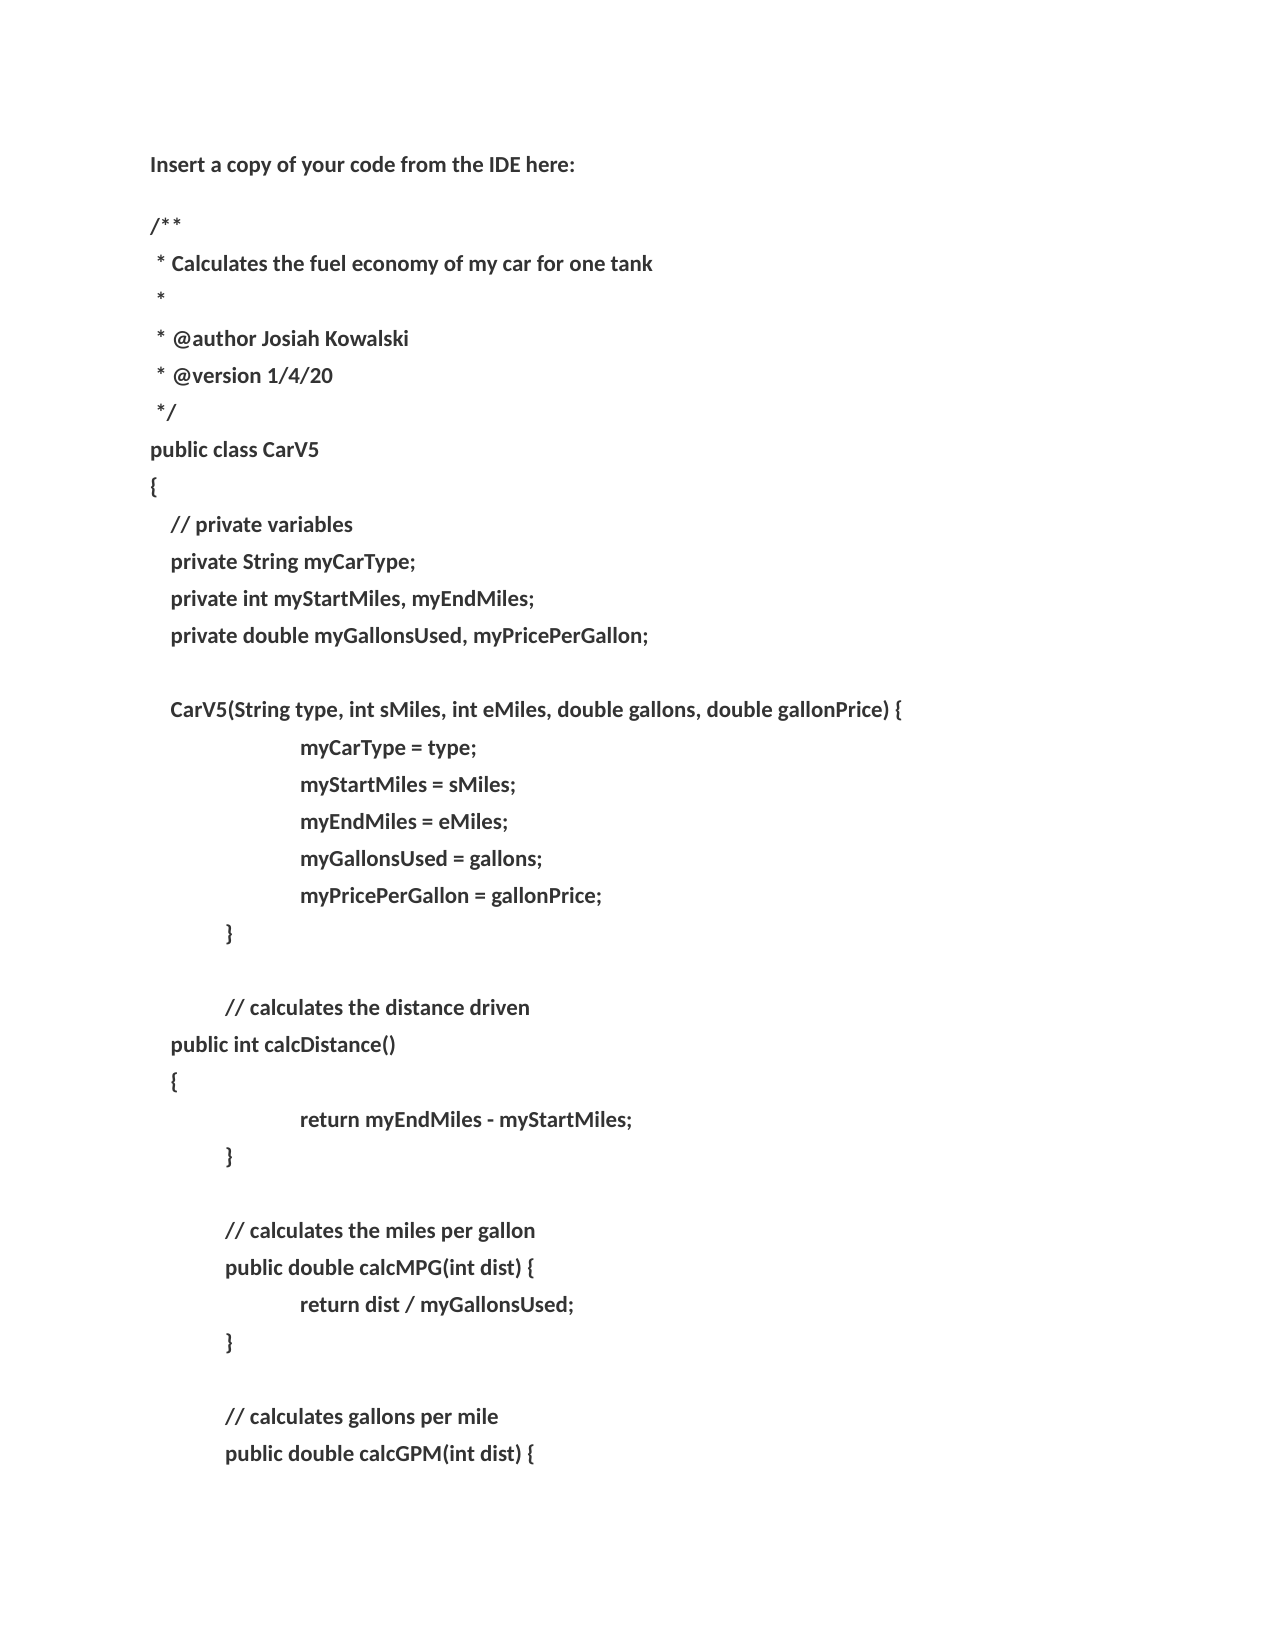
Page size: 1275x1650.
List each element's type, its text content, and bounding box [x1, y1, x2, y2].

text CarV5(String type, int sMiles, int eMiles, double gallons, double gallonPrice) { [150, 686, 1125, 724]
text { [150, 1058, 1125, 1096]
text Insert a copy of your code from the IDE here: [150, 150, 1125, 178]
text myCarType = type; [150, 724, 1125, 761]
text public double calcGPM(int dist) { [150, 1430, 1125, 1467]
text // calculates the distance driven [150, 984, 1125, 1021]
text myGallonsUsed = gallons; [150, 835, 1125, 872]
text * Calculates the fuel economy of my car for one tank [150, 240, 1125, 277]
text private String myCarType; [150, 538, 1125, 575]
text * @author Josiah Kowalski [150, 314, 1125, 352]
text } [150, 1133, 1125, 1170]
text { [150, 463, 1125, 501]
text } [150, 1319, 1125, 1356]
text myStartMiles = sMiles; [150, 761, 1125, 798]
text return myEndMiles - myStartMiles; [150, 1096, 1125, 1133]
text public class CarV5 [150, 426, 1125, 463]
text return dist / myGallonsUsed; [150, 1281, 1125, 1319]
text // calculates gallons per mile [150, 1393, 1125, 1430]
text myEndMiles = eMiles; [150, 798, 1125, 835]
text // calculates the miles per gallon [150, 1207, 1125, 1244]
text // private variables [150, 501, 1125, 538]
text private double myGallonsUsed, myPricePerGallon; [150, 612, 1125, 649]
text public double calcMPG(int dist) { [150, 1244, 1125, 1281]
text /** [150, 203, 1125, 240]
text } [150, 909, 1125, 947]
text * [150, 277, 1125, 314]
text public int calcDistance() [150, 1021, 1125, 1058]
text myPricePerGallon = gallonPrice; [150, 872, 1125, 909]
text * @version 1/4/20 [150, 352, 1125, 389]
text */ [150, 389, 1125, 426]
text private int myStartMiles, myEndMiles; [150, 575, 1125, 612]
